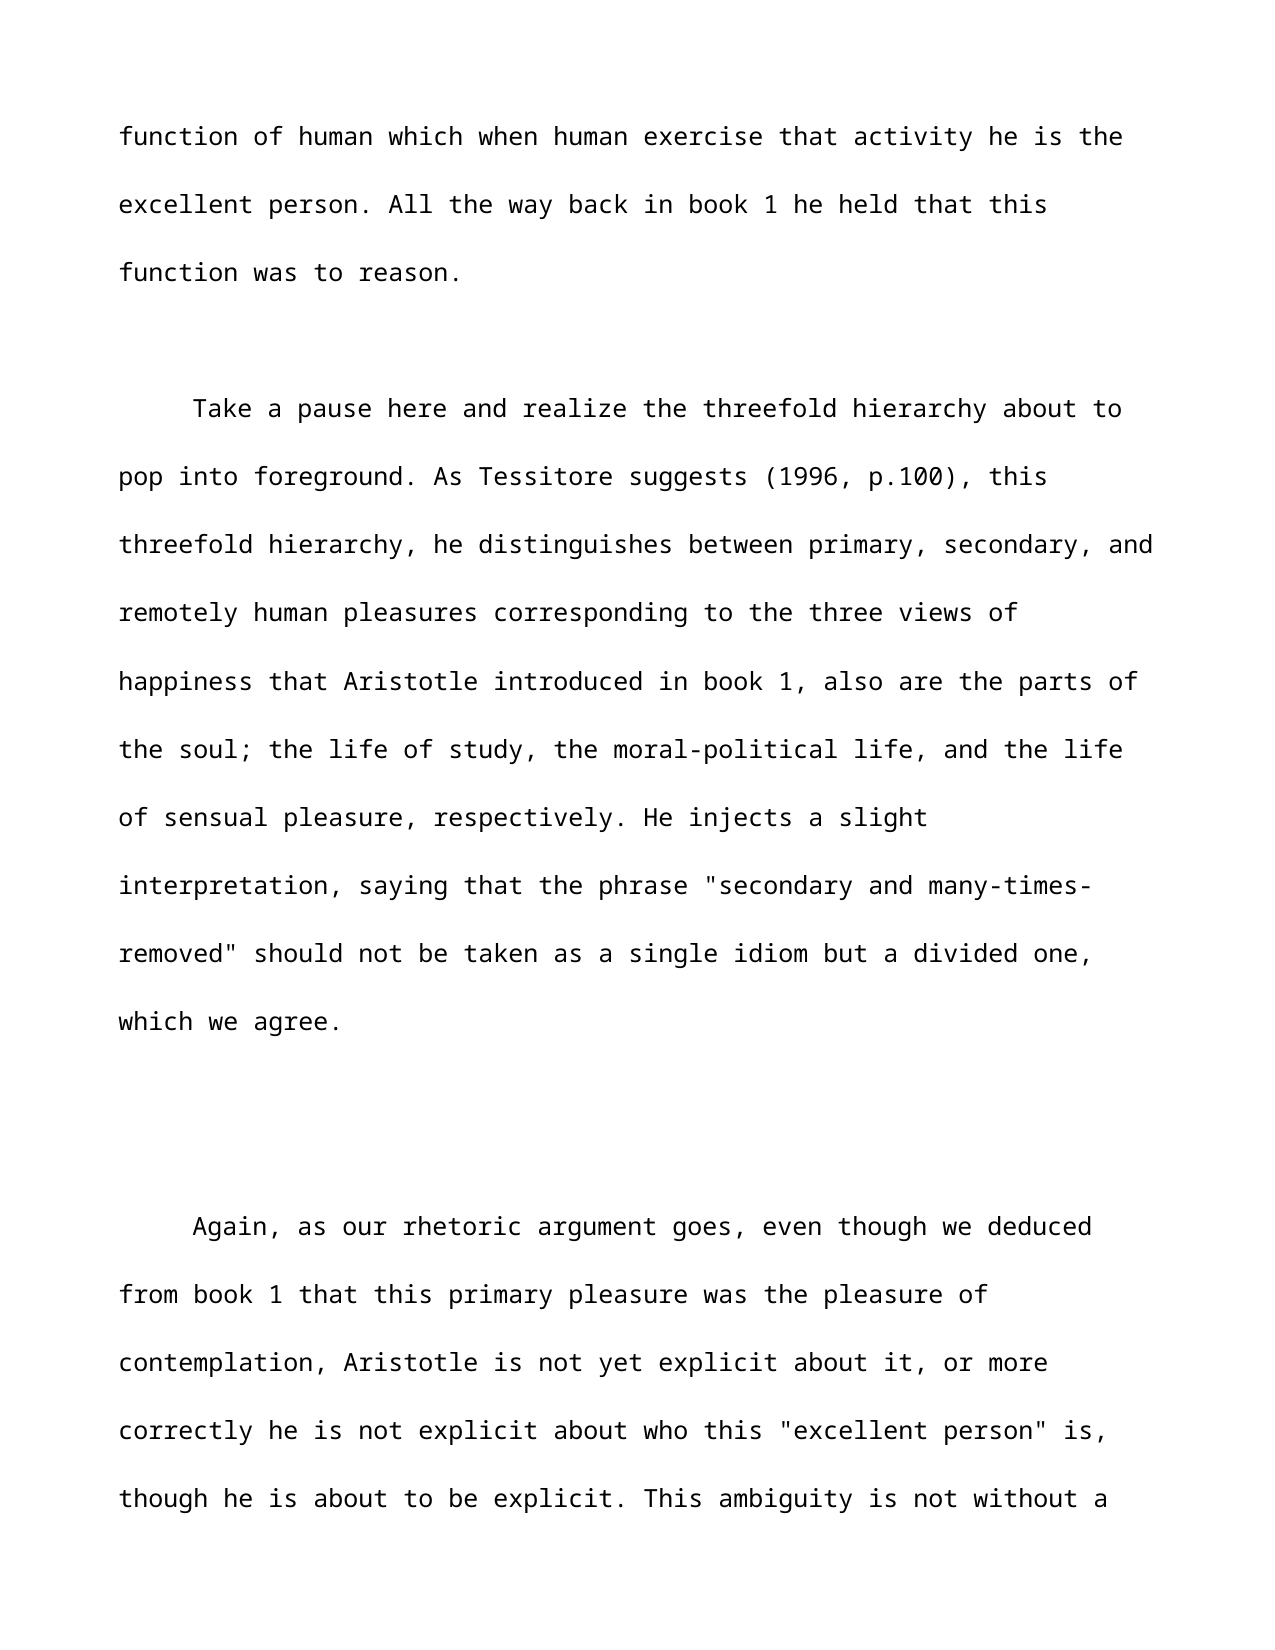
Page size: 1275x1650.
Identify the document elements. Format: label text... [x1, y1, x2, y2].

text Again, as our rhetoric argument goes, even though we deduced from book 1 that this primary pleasure was the pleasure of contemplation, Aristotle is not yet explicit about it, or more correctly he is not explicit about who this "excellent person" is, though he is about to be explicit. This ambiguity is not without a [118, 1208, 1157, 1515]
text Take a pause here and realize the threefold hierarchy about to pop into foreground. As Tessitore suggests (1996, p.100), this threefold hierarchy, he distinguishes between primary, secondary, and remotely human pleasures corresponding to the three views of happiness that Aristotle introduced in book 1, also are the parts of the soul; the life of study, the moral-political life, and the life of sensual pleasure, respectively. He injects a slight interpretation, saying that the phrase "secondary and many-times-removed" should not be taken as a single idiom but a divided one, which we agree. [118, 391, 1157, 1038]
text function of human which when human exercise that activity he is the excellent person. All the way back in book 1 he held that this function was to reason. [118, 118, 1157, 288]
